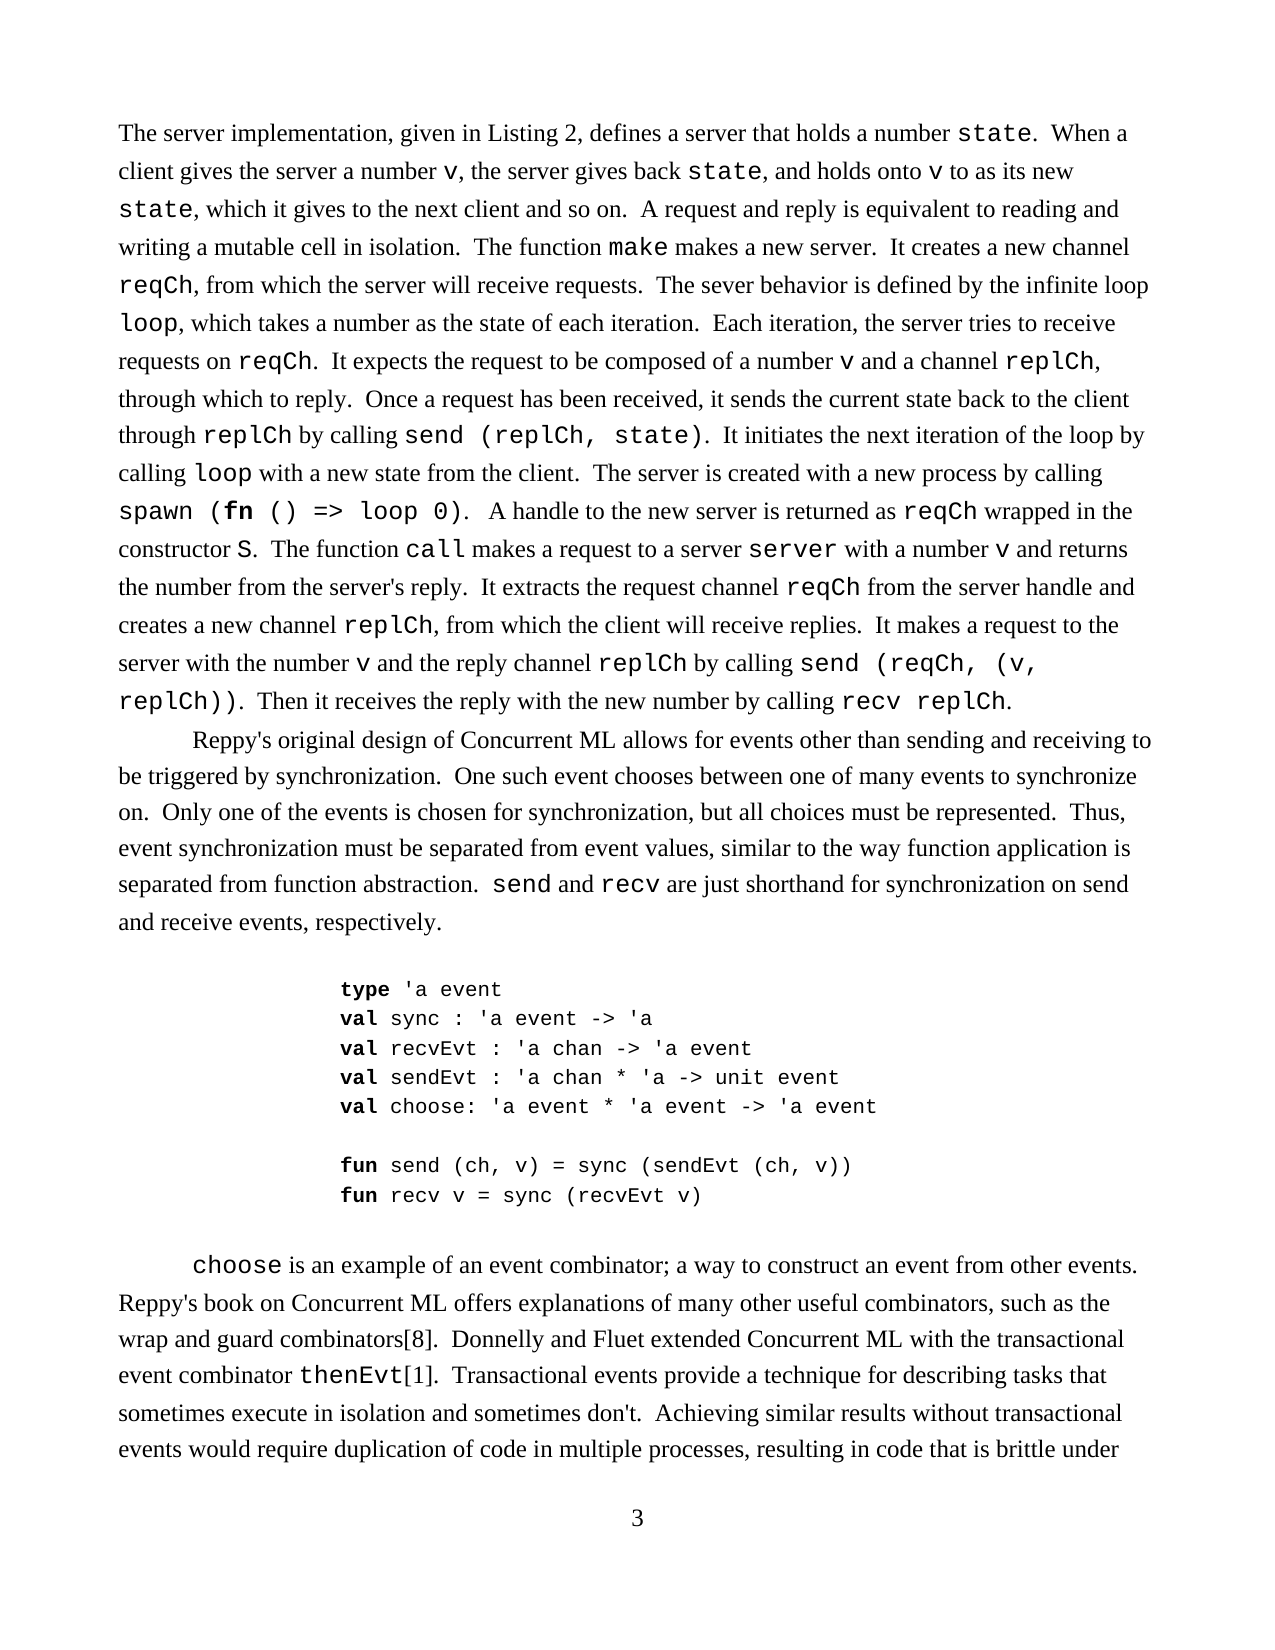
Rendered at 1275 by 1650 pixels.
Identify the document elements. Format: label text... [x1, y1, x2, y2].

text val recvEvt : 'a chan -> 'a event [340, 1037, 1157, 1061]
text val sendEvt : 'a chan * 'a -> unit event [340, 1067, 1157, 1091]
text fun send (ch, v) = sync (sendEvt (ch, v)) [340, 1155, 1157, 1179]
text Reppy's original design of Concurrent ML allows for events other than sending and receiving to be triggered by synchronization. One such event chooses between one of many events to synchronize on. Only one of the events is chosen for synchronization, but all choices must be represented. Thus, event synchronization must be separated from event values, similar to the way function application is separated from function abstraction. send and recv are just shorthand for synchronization on send and receive events, respectively. [118, 725, 1157, 935]
text fun recv v = sync (recvEvt v) [340, 1185, 1157, 1208]
text type 'a event [340, 978, 1157, 1002]
text val choose: 'a event * 'a event -> 'a event [340, 1096, 1157, 1120]
text choose is an example of an event combinator; a way to construct an event from other events. Reppy's book on Concurrent ML offers explanations of many other useful combinators, such as the wrap and guard combinators[8]. Donnelly and Fluet extended Concurrent ML with the transactional event combinator thenEvt[1]. Transactional events provide a technique for describing tasks that sometimes execute in isolation and sometimes don't. Achieving similar results without transactional events would require duplication of code in multiple processes, resulting in code that is brittle under [118, 1250, 1157, 1463]
text The server implementation, given in Listing 2, defines a server that holds a number state. When a client gives the server a number v, the server gives back state, and holds onto v to as its new state, which it gives to the next client and so on. A request and reply is equivalent to reading and writing a mutable cell in isolation. The function make makes a new server. It creates a new channel reqCh, from which the server will receive requests. The sever behavior is defined by the infinite loop loop, which takes a number as the state of each iteration. Each iteration, the server tries to receive requests on reqCh. It expects the request to be composed of a number v and a channel replCh, through which to reply. Once a request has been received, it sends the current state back to the client through replCh by calling send (replCh, state). It initiates the next iteration of the loop by calling loop with a new state from the client. The server is created with a new process by calling spawn (fn () => loop 0). A handle to the new server is returned as reqCh wrapped in the constructor S. The function call makes a request to a server server with a number v and returns the number from the server's reply. It extracts the request channel reqCh from the server handle and creates a new channel replCh, from which the client will receive replies. It makes a request to the server with the number v and the reply channel replCh by calling send (reqCh, (v, replCh)). Then it receives the reply with the new number by calling recv replCh. [118, 118, 1157, 717]
text val sync : 'a event -> 'a [340, 1008, 1157, 1032]
